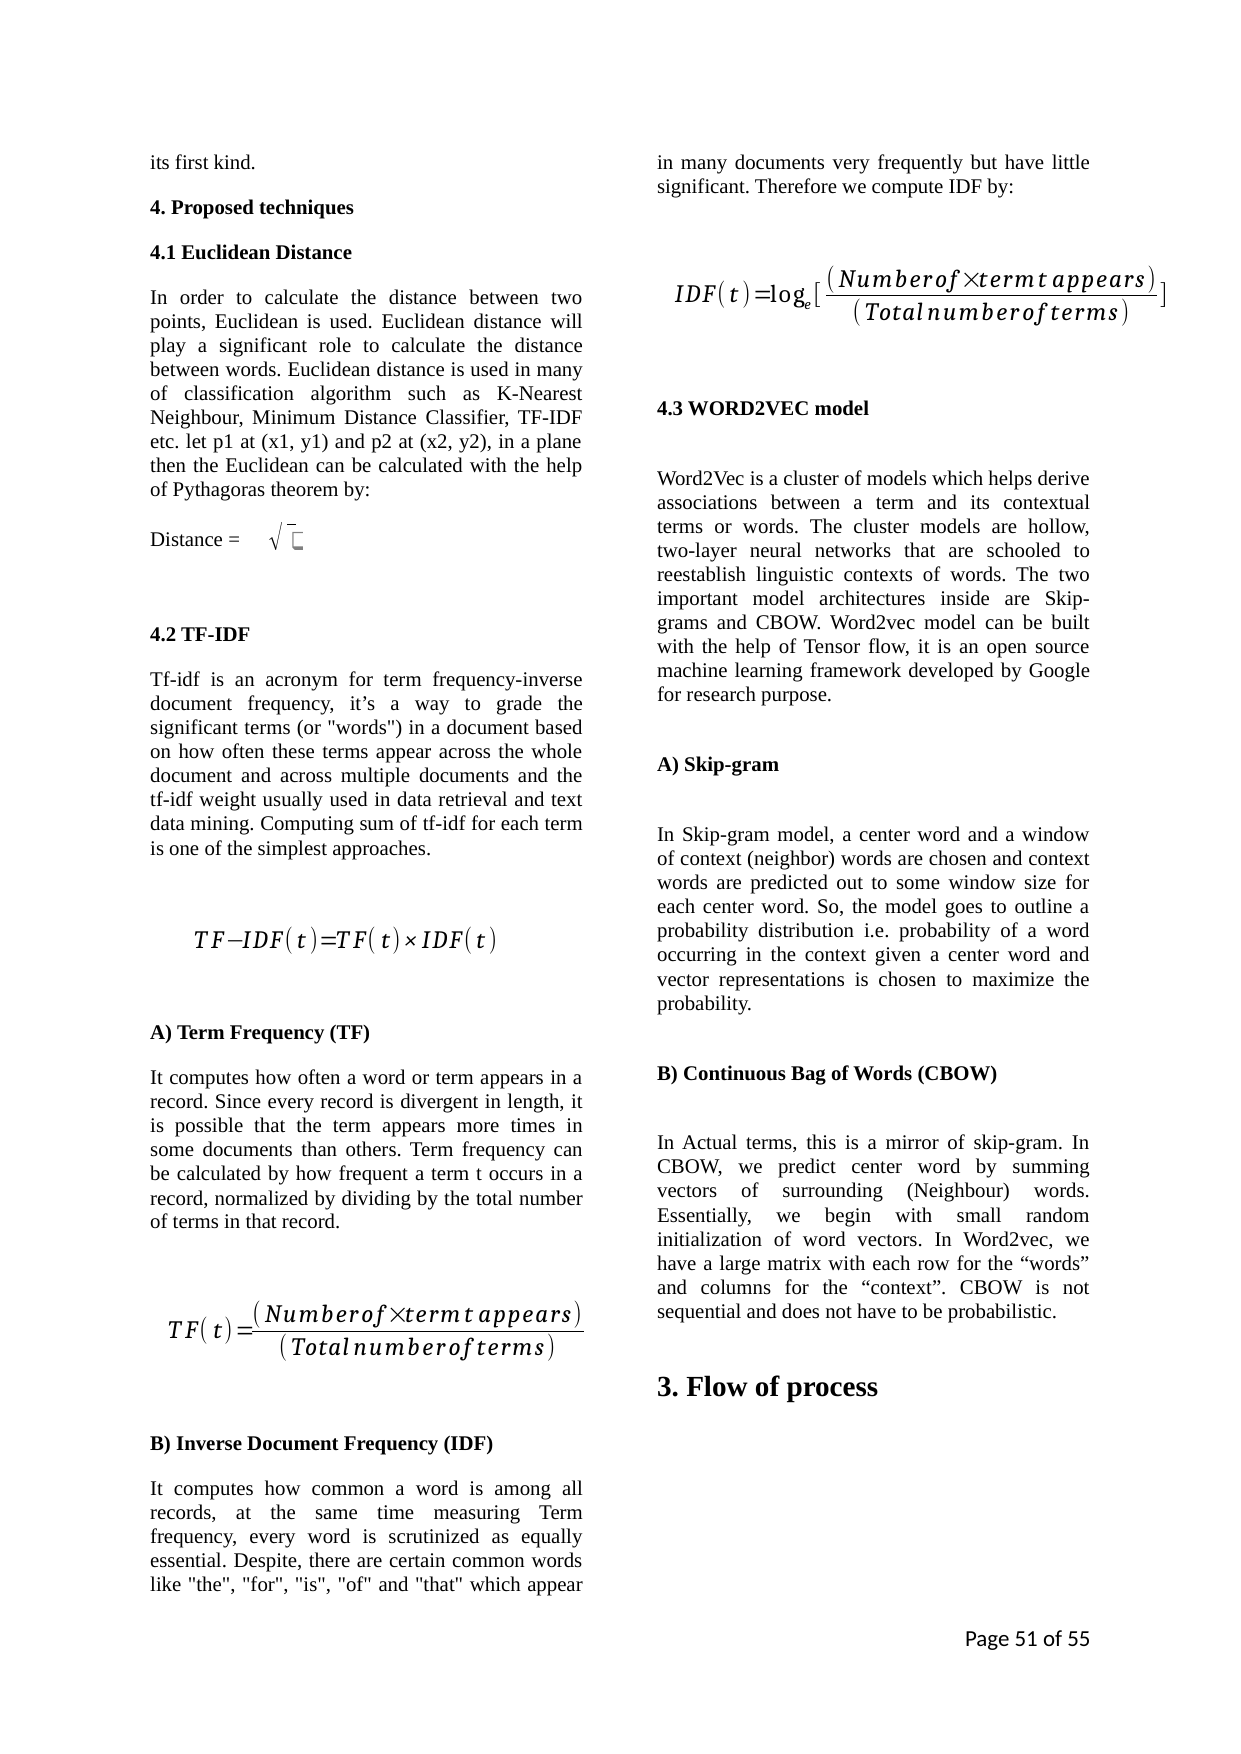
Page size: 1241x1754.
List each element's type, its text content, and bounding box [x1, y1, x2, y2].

text 4.3 WORD2VEC model [657, 396, 1090, 420]
text A) Term Frequency (TF) [150, 1020, 583, 1044]
text In order to calculate the distance between two points, Euclidean is used. Euclidean distance will play a significant role to calculate the distance between words. Euclidean distance is used in many of classification algorithm such as K-Nearest Neighbour, Minimum Distance Classifier, TF-IDF etc. let p1 at (x1, y1) and p2 at (x2, y2), in a plane then the Euclidean can be calculated with the help of Pythagoras theorem by: [150, 285, 583, 501]
text 4.2 TF-IDF [150, 622, 583, 646]
text A) Skip-gram [657, 752, 1090, 776]
text in many documents very frequently but have little significant. Therefore we compute IDF by: [657, 150, 1090, 198]
text 3. Flow of process [657, 1369, 1090, 1402]
text In Actual terms, this is a mirror of skip-gram. In CBOW, we predict center word by summing vectors of surrounding (Neighbour) words. Essentially, we begin with small random initialization of word vectors. In Word2vec, we have a large matrix with each row for the “words” and columns for the “context”. CBOW is not sequential and does not have to be probabilistic. [657, 1130, 1090, 1323]
text Tf-idf is an acronym for term frequency-inverse document frequency, it’s a way to grade the significant terms (or "words") in a document based on how often these terms appear across the whole document and across multiple documents and the tf-idf weight usually used in data retrieval and text data mining. Computing sum of tf-idf for each term is one of the simplest approaches. [150, 667, 583, 859]
text B) Inverse Document Frequency (IDF) [150, 1431, 583, 1455]
text B) Continuous Bag of Words (CBOW) [657, 1060, 1090, 1084]
text It computes how often a word or term appears in a record. Since every record is divergent in length, it is possible that the term appears more times in some documents than others. Term frequency can be calculated by how frequent a term t occurs in a record, normalized by dividing by the total number of terms in that record. [150, 1065, 583, 1233]
text In Skip-gram model, a center word and a window of context (neighbor) words are chosen and context words are predicted out to some window size for each center word. So, the model goes to outline a probability distribution i.e. probability of a word occurring in the context given a center word and vector representations is chosen to maximize the probability. [657, 822, 1090, 1014]
text It computes how common a word is among all records, at the same time measuring Term frequency, every word is scrutinized as equally essential. Despite, there are certain common words like "the", "for", "is", "of" and "that" which appear [150, 1476, 583, 1596]
text 4.1 Euclidean Distance [150, 240, 583, 264]
text 4. Proposed techniques [150, 195, 583, 219]
text Distance = [150, 522, 583, 556]
text its first kind. [150, 150, 583, 174]
text Word2Vec is a cluster of models which helps derive associations between a term and its contextual terms or words. The cluster models are hollow, two-layer neural networks that are schooled to reestablish linguistic contexts of words. The two important model architectures inside are Skip-grams and CBOW. Word2vec model can be built with the help of Tensor flow, it is an open source machine learning framework developed by Google for research purpose. [657, 466, 1090, 706]
